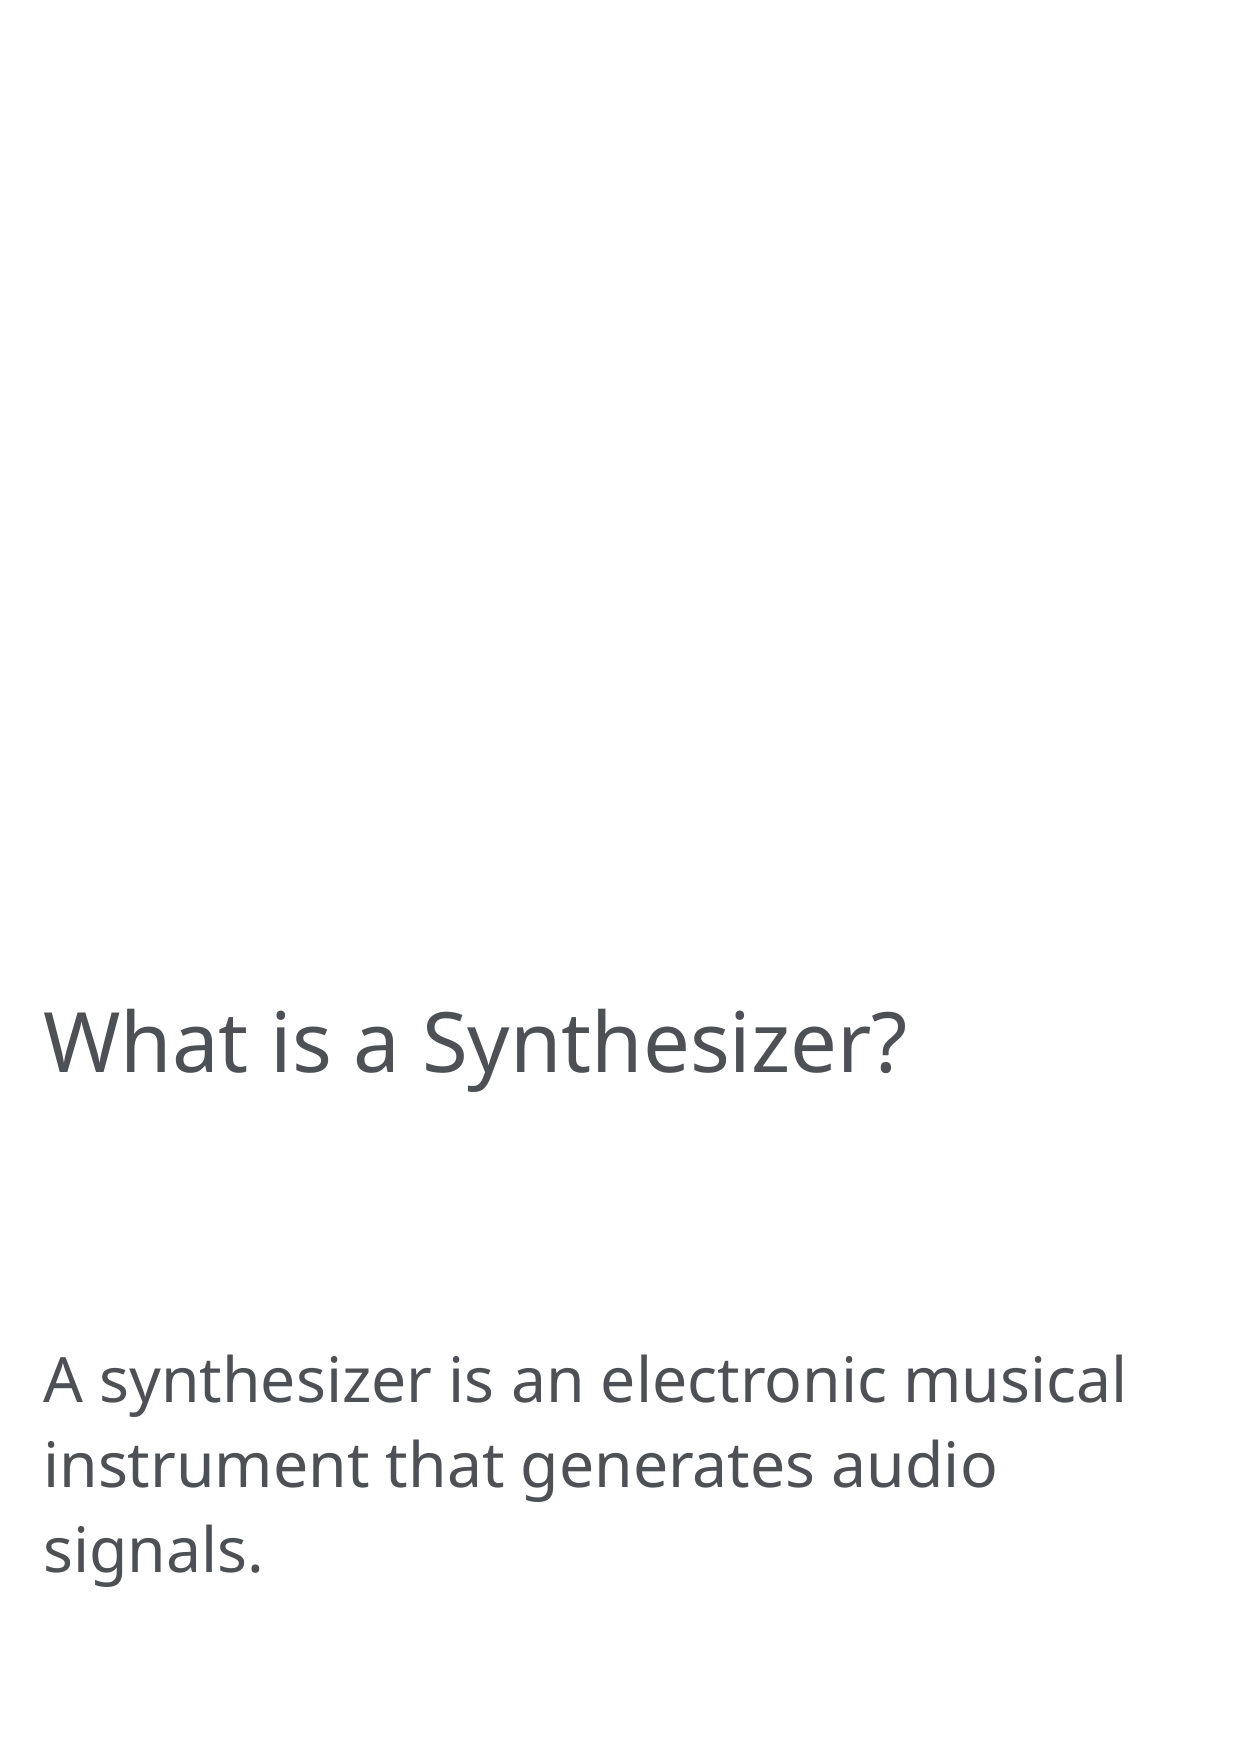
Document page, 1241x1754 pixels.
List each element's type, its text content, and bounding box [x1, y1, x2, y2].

text What is a Synthesizer? [43, 984, 1188, 1097]
text A synthesizer is an electronic musical instrument that generates audio signals. [43, 1336, 1188, 1591]
